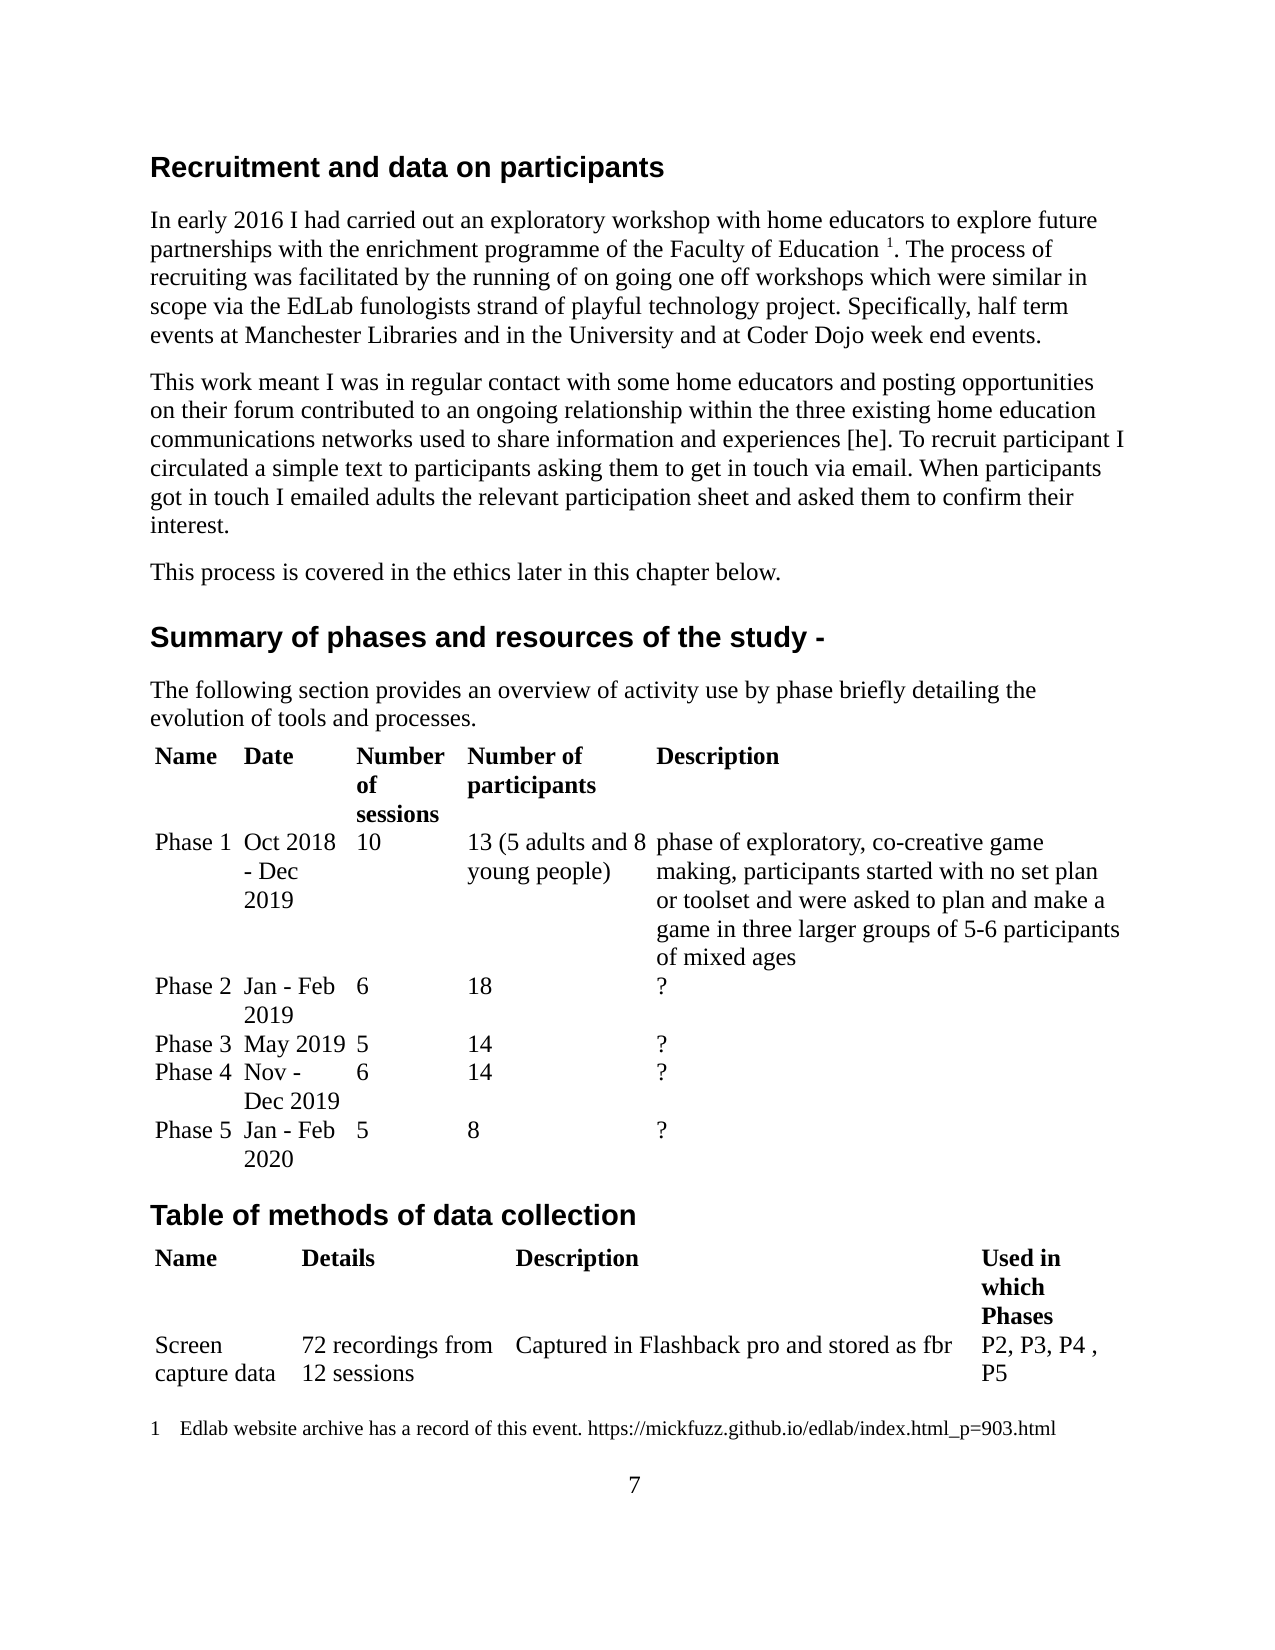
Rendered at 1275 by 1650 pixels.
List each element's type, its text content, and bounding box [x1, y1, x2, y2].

subtitle Summary of phases and resources of the study - [150, 620, 1125, 653]
table_cell P2, P3, P4 , P5 [977, 1330, 1125, 1387]
table_header Name [150, 741, 239, 827]
table_cell Phase 2 [150, 971, 239, 1029]
subtitle Table of methods of data collection [150, 1197, 1125, 1231]
table_cell Phase 3 [150, 1029, 239, 1057]
table_cell Captured in Flashback pro and stored as fbr [511, 1330, 977, 1387]
text This process is covered in the ethics later in this chapter below. [150, 557, 1125, 586]
table_header Date [239, 741, 352, 827]
table_cell ? [652, 1029, 1125, 1057]
table_cell 10 [352, 828, 462, 971]
table_cell Phase 4 [150, 1058, 239, 1115]
text In early 2016 I had carried out an exploratory workshop with home educators to explore future partnerships with the enrichment programme of the Faculty of Education . The process of recruiting was facilitated by the running of on going one off workshops which were similar in scope via the EdLab funologists strand of playful technology project. Specifically, half term events at Manchester Libraries and in the University and at Coder Dojo week end events. [150, 205, 1125, 349]
table_cell 8 [463, 1115, 652, 1172]
text The following section provides an overview of activity use by phase briefly detailing the evolution of tools and processes. [150, 675, 1125, 732]
table_cell Screen capture data [150, 1330, 297, 1387]
table_cell Phase 1 [150, 828, 239, 971]
table_cell ? [652, 1058, 1125, 1115]
text This work meant I was in regular contact with some home educators and posting opportunities on their forum contributed to an ongoing relationship within the three existing home education communications networks used to share information and experiences [he]. To recruit participant I circulated a simple text to participants asking them to get in touch via email. When participants got in touch I emailed adults the relevant participation sheet and asked them to confirm their interest. [150, 367, 1125, 539]
table_cell Jan - Feb 2019 [239, 971, 352, 1029]
table_cell ? [652, 1115, 1125, 1172]
table_cell Jan - Feb 2020 [239, 1115, 352, 1172]
table_cell 13 (5 adults and 8 young people) [463, 828, 652, 971]
table_cell Phase 5 [150, 1115, 239, 1172]
table_header Number of sessions [352, 741, 462, 827]
table_cell 6 [352, 1058, 462, 1115]
table_cell 5 [352, 1115, 462, 1172]
table_header Used in which Phases [977, 1244, 1125, 1330]
table_cell ? [652, 971, 1125, 1029]
table_cell phase of exploratory, co-creative game making, participants started with no set plan or toolset and were asked to plan and make a game in three larger groups of 5-6 participants of mixed ages [652, 828, 1125, 971]
table_header Name [150, 1244, 297, 1330]
table_cell 14 [463, 1058, 652, 1115]
table_cell Oct 2018 - Dec 2019 [239, 828, 352, 971]
table_cell 14 [463, 1029, 652, 1057]
table_cell 6 [352, 971, 462, 1029]
table_cell 18 [463, 971, 652, 1029]
table_header Description [652, 741, 1125, 827]
table_cell 72 recordings from 12 sessions [297, 1330, 511, 1387]
table_cell 5 [352, 1029, 462, 1057]
table_header Details [297, 1244, 511, 1330]
table_header Description [511, 1244, 977, 1330]
subtitle Recruitment and data on participants [150, 150, 1125, 183]
text Edlab website archive has a record of this event. https://mickfuzz.github.io/edlab/index.html_p=903.html [150, 1416, 1125, 1440]
table_cell Nov - Dec 2019 [239, 1058, 352, 1115]
table_cell May 2019 [239, 1029, 352, 1057]
table_header Number of participants [463, 741, 652, 827]
